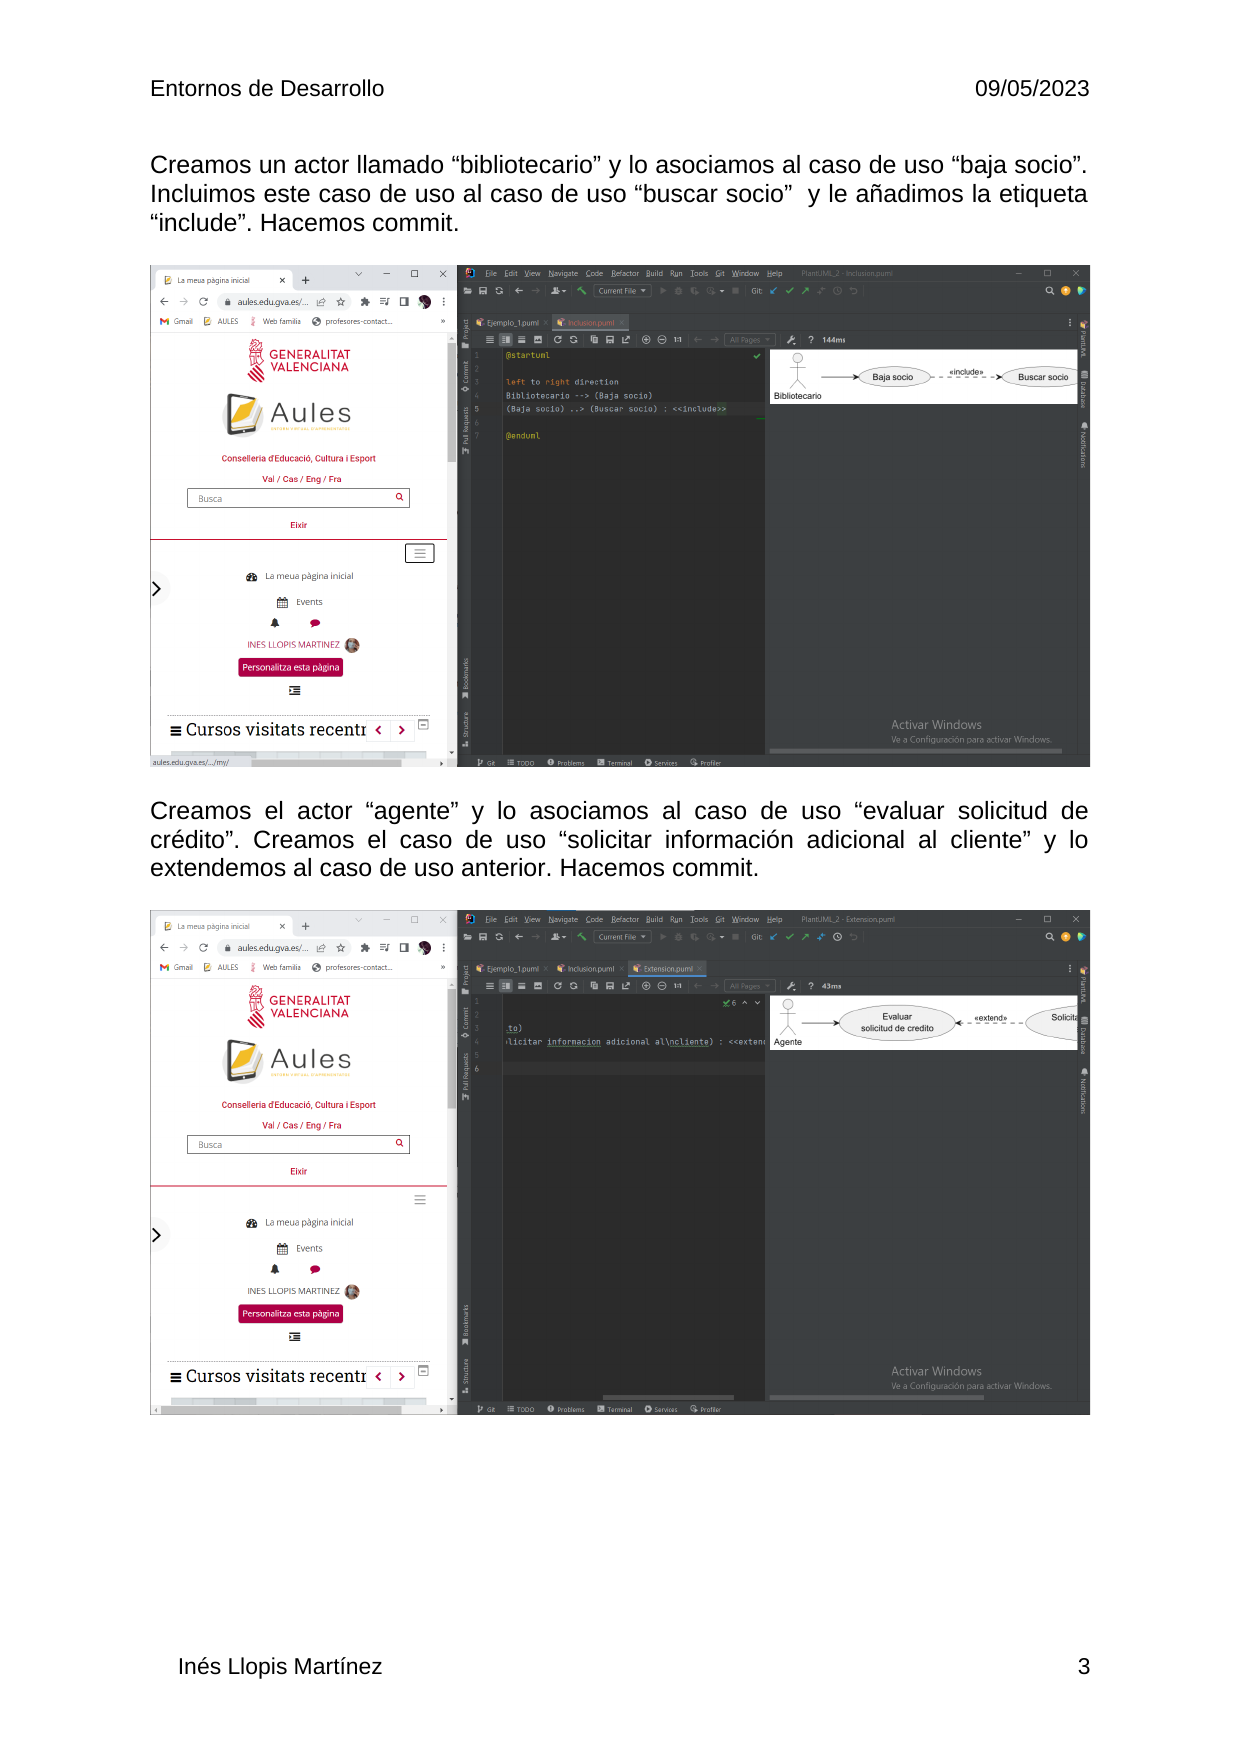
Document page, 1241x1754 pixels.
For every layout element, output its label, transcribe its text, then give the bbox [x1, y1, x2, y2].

picture [150, 265, 1091, 767]
picture [150, 910, 1091, 1415]
text Creamos un actor llamado “bibliotecario” y lo asociamos al caso de uso “baja socio”. Incluimos este caso de uso al caso de uso “buscar socio” y le añadimos la etiqueta “include”. Hacemos commit. [150, 150, 1090, 236]
text Creamos el actor “agente” y lo asociamos al caso de uso “evaluar solicitud de crédito”. Creamos el caso de uso “solicitar información adicional al cliente” y lo extendemos al caso de uso anterior. Hacemos commit. [150, 796, 1090, 882]
